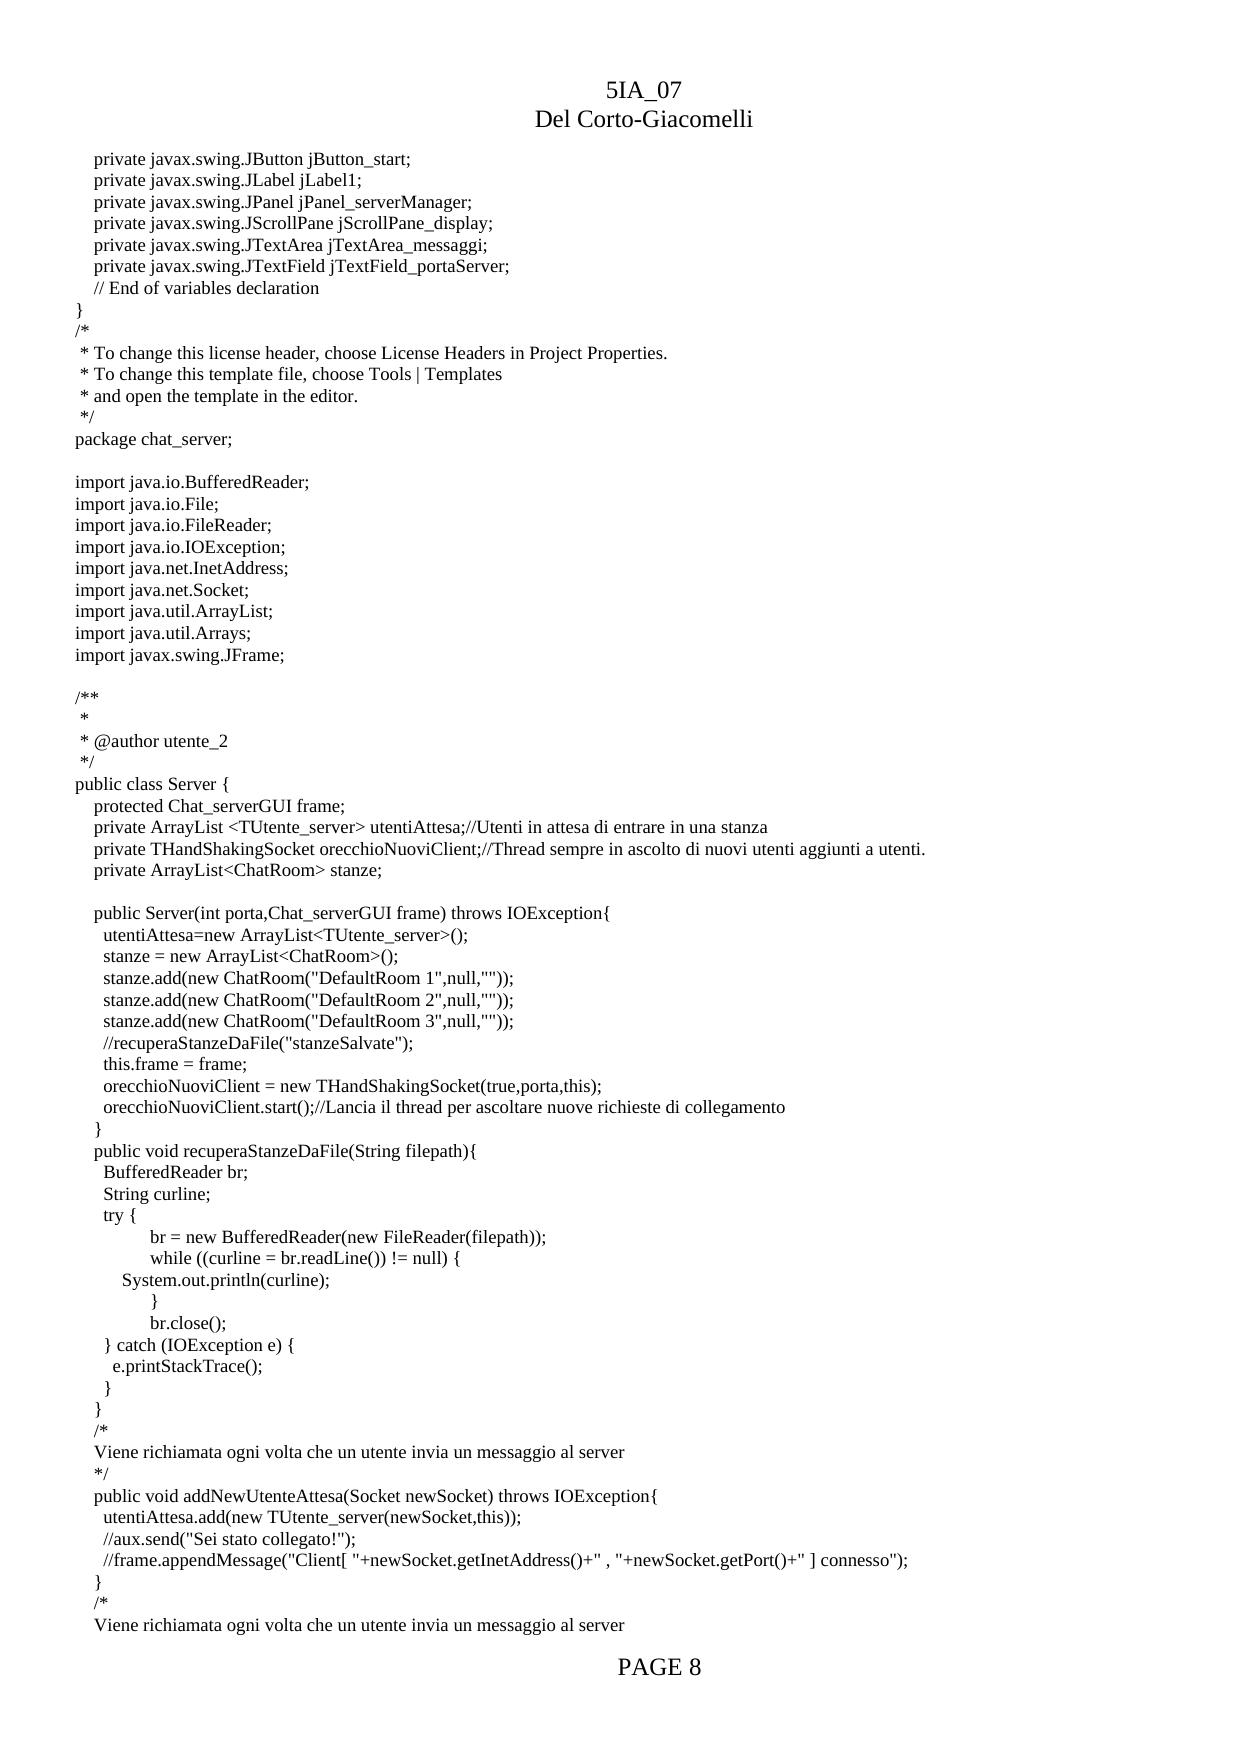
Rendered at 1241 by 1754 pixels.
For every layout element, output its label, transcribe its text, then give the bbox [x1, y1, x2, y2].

text /* [75, 1592, 1162, 1614]
text /* [75, 320, 1162, 342]
text private javax.swing.JButton jButton_start; [75, 148, 1162, 169]
text * To change this template file, choose Tools | Templates [75, 363, 1162, 385]
text orecchioNuoviClient = new THandShakingSocket(true,porta,this); [75, 1075, 1162, 1096]
text private ArrayList<ChatRoom> stanze; [75, 859, 1162, 881]
text import java.util.ArrayList; [75, 600, 1162, 622]
text public void addNewUtenteAttesa(Socket newSocket) throws IOException{ [75, 1484, 1162, 1506]
text protected Chat_serverGUI frame; [75, 794, 1162, 816]
text private javax.swing.JTextField jTextField_portaServer; [75, 255, 1162, 277]
text Viene richiamata ogni volta che un utente invia un messaggio al server [75, 1614, 1162, 1635]
text public class Server { [75, 773, 1162, 794]
text } [75, 1377, 1162, 1398]
text import java.util.Arrays; [75, 622, 1162, 643]
text } catch (IOException e) { [75, 1333, 1162, 1355]
text e.printStackTrace(); [75, 1355, 1162, 1377]
text //recuperaStanzeDaFile("stanzeSalvate"); [75, 1032, 1162, 1053]
text Viene richiamata ogni volta che un utente invia un messaggio al server [75, 1441, 1162, 1463]
text private javax.swing.JTextArea jTextArea_messaggi; [75, 234, 1162, 255]
text br = new BufferedReader(new FileReader(filepath)); [75, 1226, 1162, 1247]
text import java.io.FileReader; [75, 514, 1162, 536]
text } [75, 298, 1162, 320]
text BufferedReader br; [75, 1161, 1162, 1183]
text String curline; [75, 1183, 1162, 1204]
text stanze.add(new ChatRoom("DefaultRoom 1",null,"")); [75, 967, 1162, 988]
text } [75, 1398, 1162, 1420]
text import javax.swing.JFrame; [75, 643, 1162, 665]
text * To change this license header, choose License Headers in Project Properties. [75, 342, 1162, 363]
text stanze = new ArrayList<ChatRoom>(); [75, 945, 1162, 967]
text } [75, 1290, 1162, 1312]
text orecchioNuoviClient.start();//Lancia il thread per ascoltare nuove richieste di collegamento [75, 1096, 1162, 1118]
text /** [75, 687, 1162, 708]
text import java.net.Socket; [75, 579, 1162, 600]
text * [75, 708, 1162, 730]
text } [75, 1571, 1162, 1592]
text public Server(int porta,Chat_serverGUI frame) throws IOException{ [75, 902, 1162, 924]
text private ArrayList <TUtente_server> utentiAttesa;//Utenti in attesa di entrare in una stanza [75, 816, 1162, 838]
text */ [75, 751, 1162, 773]
text //frame.appendMessage("Client[ "+newSocket.getInetAddress()+" , "+newSocket.getPort()+" ] connesso"); [75, 1549, 1162, 1571]
text import java.io.BufferedReader; [75, 471, 1162, 493]
text br.close(); [75, 1312, 1162, 1333]
text * @author utente_2 [75, 730, 1162, 751]
text this.frame = frame; [75, 1053, 1162, 1075]
text private javax.swing.JPanel jPanel_serverManager; [75, 191, 1162, 212]
text } [75, 1118, 1162, 1139]
text System.out.println(curline); [75, 1269, 1162, 1290]
text */ [75, 406, 1162, 428]
text utentiAttesa.add(new TUtente_server(newSocket,this)); [75, 1506, 1162, 1528]
text package chat_server; [75, 428, 1162, 449]
text try { [75, 1204, 1162, 1226]
text utentiAttesa=new ArrayList<TUtente_server>(); [75, 924, 1162, 945]
text */ [75, 1463, 1162, 1484]
text * and open the template in the editor. [75, 385, 1162, 406]
text private javax.swing.JLabel jLabel1; [75, 169, 1162, 191]
text import java.net.InetAddress; [75, 557, 1162, 579]
text while ((curline = br.readLine()) != null) { [75, 1247, 1162, 1269]
text private THandShakingSocket orecchioNuoviClient;//Thread sempre in ascolto di nuovi utenti aggiunti a utenti. [75, 838, 1162, 859]
text private javax.swing.JScrollPane jScrollPane_display; [75, 212, 1162, 234]
text // End of variables declaration [75, 277, 1162, 298]
text //aux.send("Sei stato collegato!"); [75, 1528, 1162, 1549]
text import java.io.IOException; [75, 536, 1162, 557]
text stanze.add(new ChatRoom("DefaultRoom 2",null,"")); [75, 988, 1162, 1010]
text /* [75, 1420, 1162, 1441]
text stanze.add(new ChatRoom("DefaultRoom 3",null,"")); [75, 1010, 1162, 1032]
text import java.io.File; [75, 493, 1162, 514]
text public void recuperaStanzeDaFile(String filepath){ [75, 1139, 1162, 1161]
